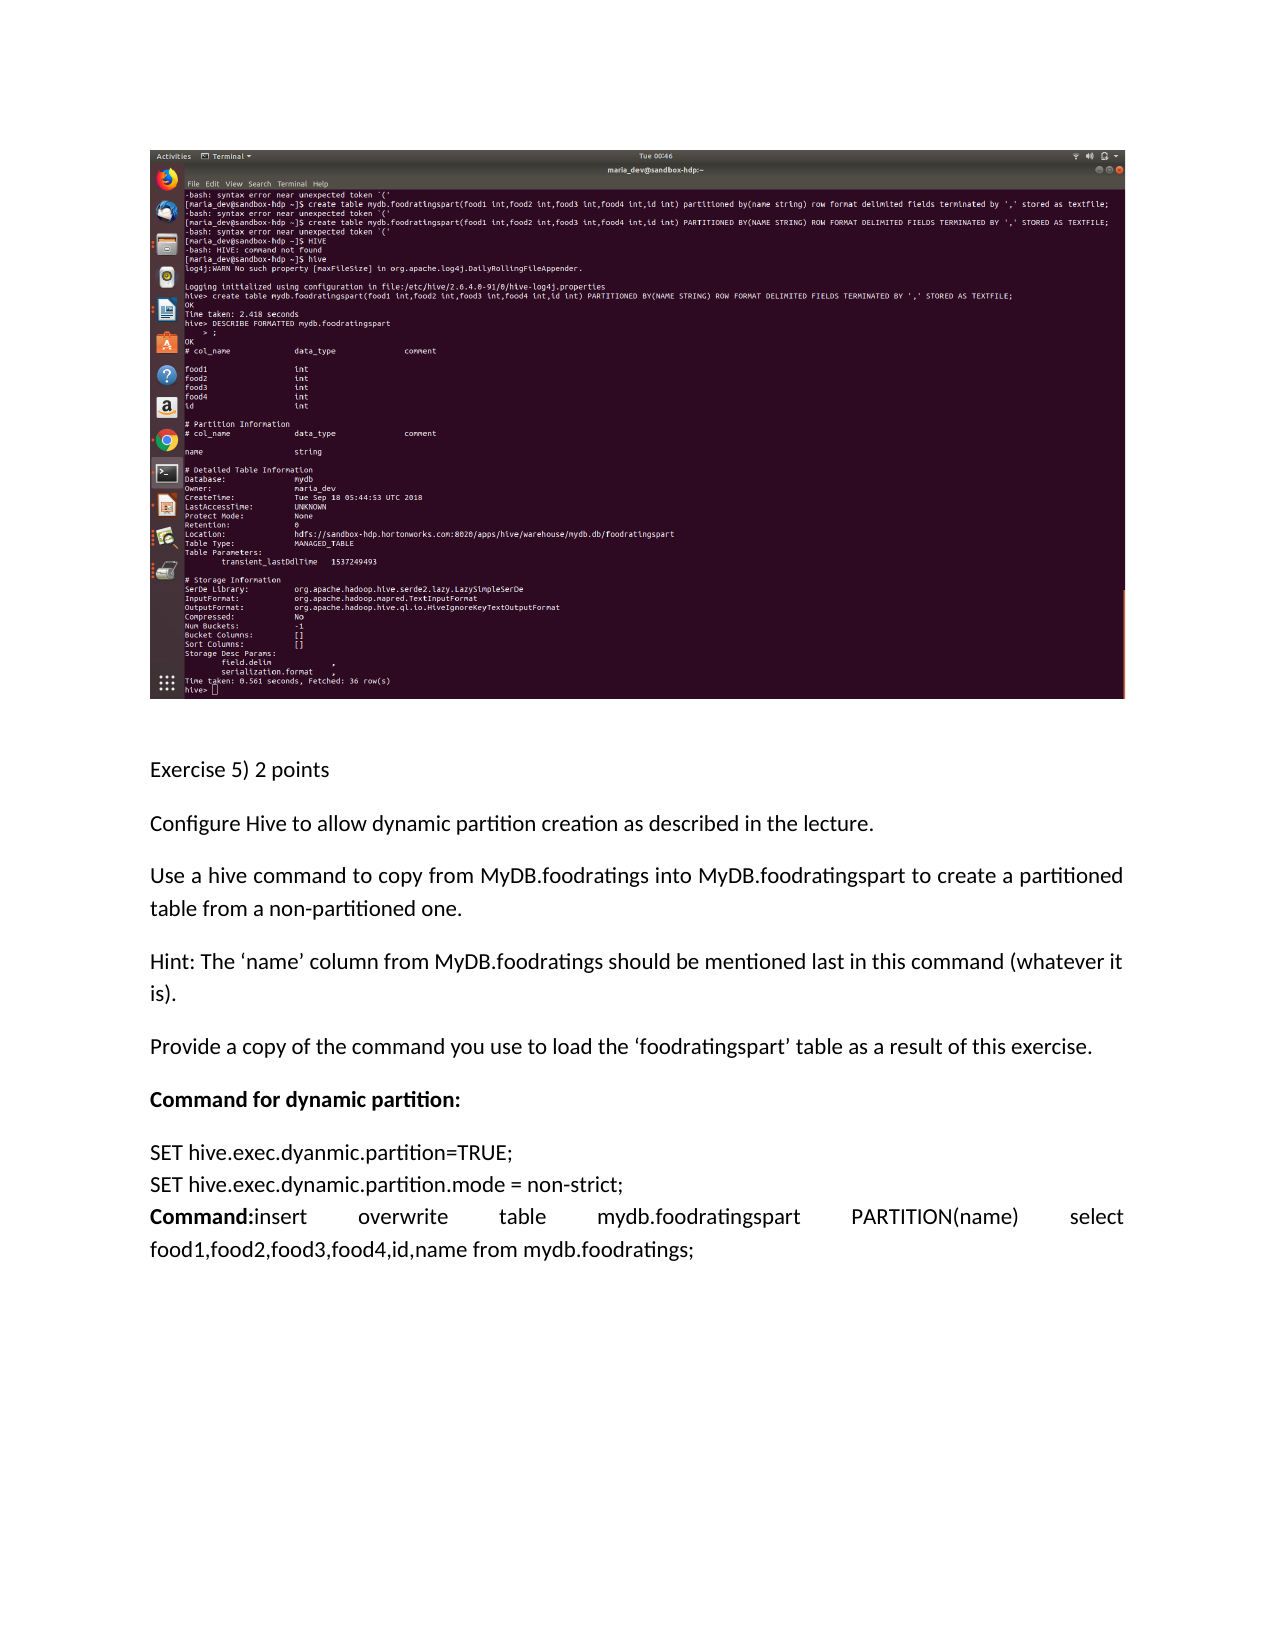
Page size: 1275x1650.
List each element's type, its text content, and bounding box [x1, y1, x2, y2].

text Use a hive command to copy from MyDB.foodratings into MyDB.foodratingspart to create a partitioned table from a non-partitioned one. [150, 862, 1125, 922]
text Command for dynamic partition: [150, 1085, 1125, 1113]
text Command:insert overwrite table mydb.foodratingspart PARTITION(name) select food1,food2,food3,food4,id,name from mydb.foodratings; [150, 1202, 1125, 1263]
text Exercise 5) 2 points [150, 756, 1125, 784]
text Configure Hive to allow dynamic partition creation as described in the lecture. [150, 809, 1125, 837]
text SET hive.exec.dynamic.partition.mode = non-strict; [150, 1170, 1125, 1198]
text SET hive.exec.dyanmic.partition=TRUE; [150, 1138, 1125, 1166]
text Provide a copy of the command you use to load the ‘foodratingspart’ table as a result of this exercise. [150, 1032, 1125, 1060]
text Hint: The ‘name’ column from MyDB.foodratings should be mentioned last in this command (whatever it is). [150, 947, 1125, 1007]
